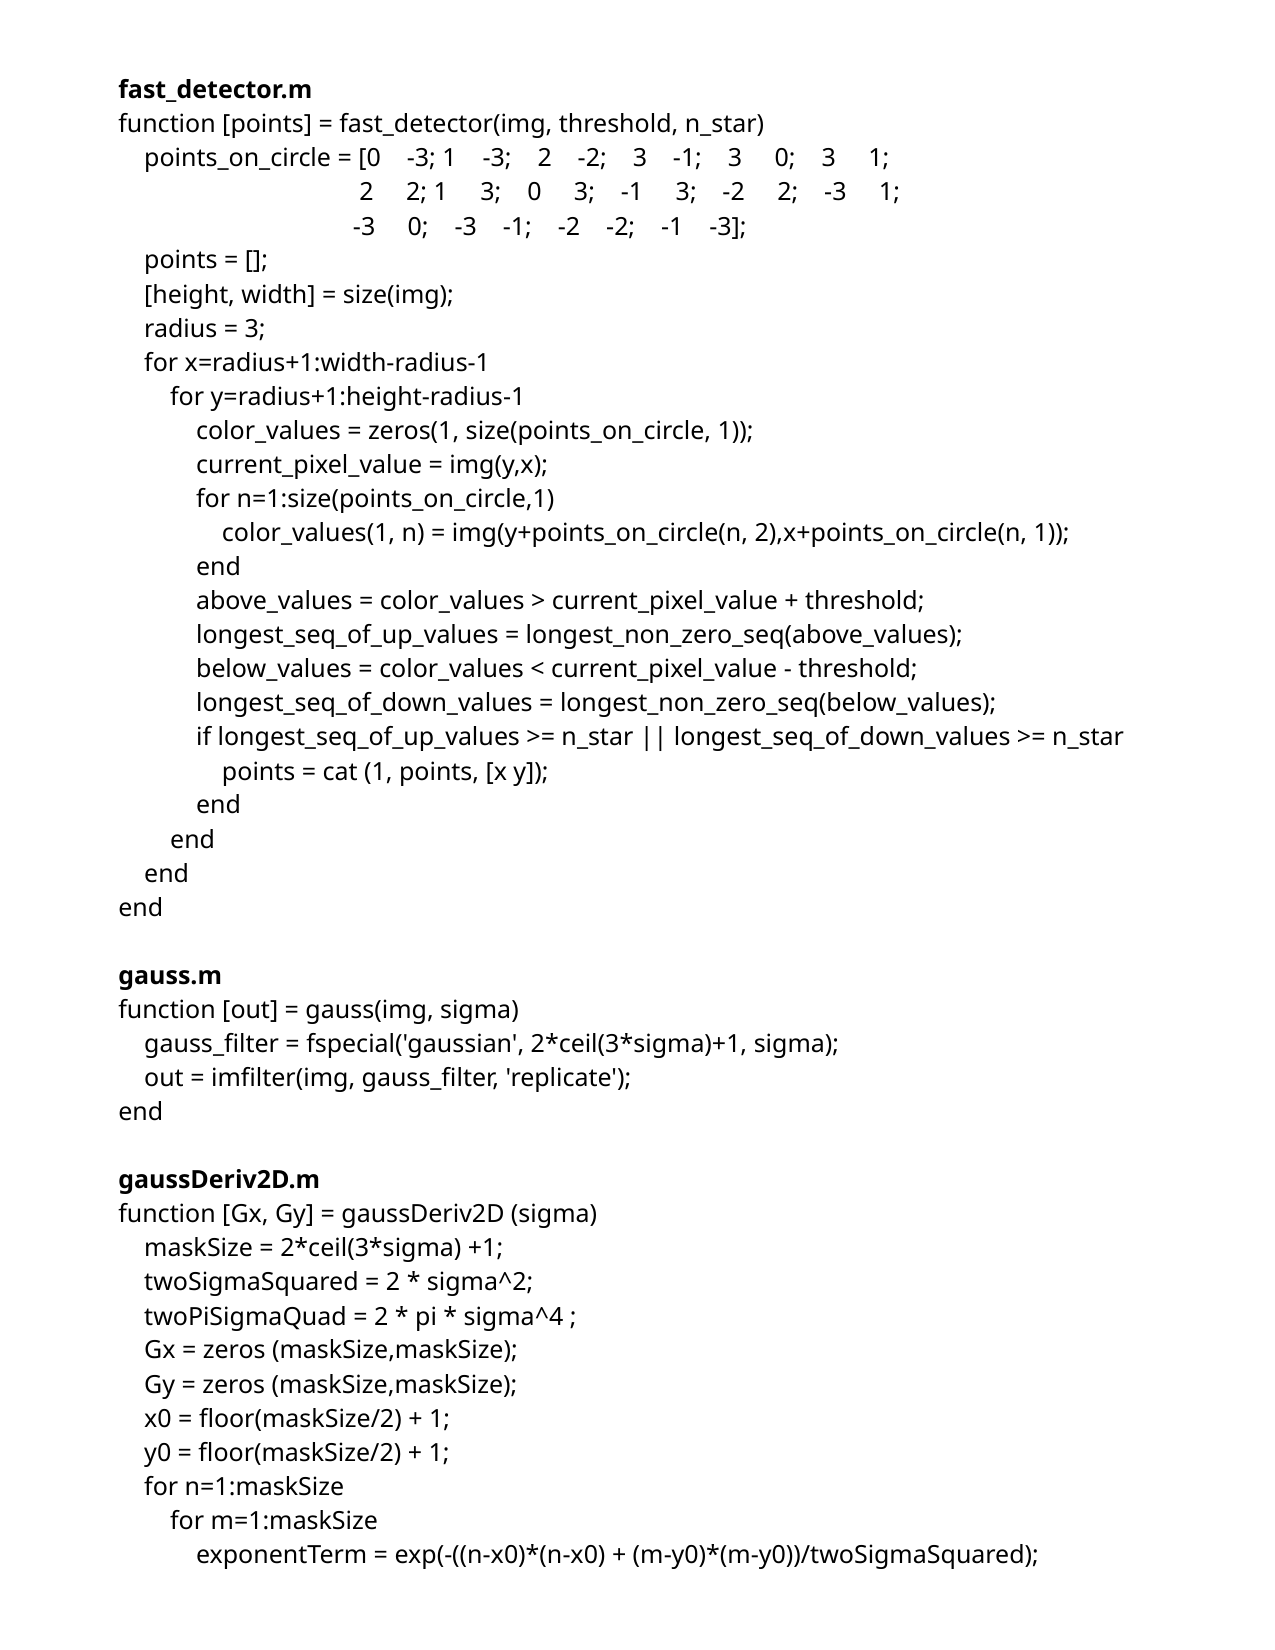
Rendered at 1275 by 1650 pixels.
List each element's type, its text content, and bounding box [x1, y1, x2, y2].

text function [points] = fast_detector(img, threshold, n_star) [118, 106, 1157, 140]
text function [out] = gauss(img, sigma) [118, 992, 1157, 1026]
text below_values = color_values < current_pixel_value - threshold; [118, 651, 1157, 685]
text for m=1:maskSize [118, 1502, 1157, 1537]
text points = []; [118, 242, 1157, 276]
text Gy = zeros (maskSize,maskSize); [118, 1366, 1157, 1400]
text end [118, 821, 1157, 855]
text [height, width] = size(img); [118, 276, 1157, 310]
text points_on_circle = [0 -3; 1 -3; 2 -2; 3 -1; 3 0; 3 1; [118, 140, 1157, 174]
text end [118, 787, 1157, 821]
text -3 0; -3 -1; -2 -2; -1 -3]; [118, 208, 1157, 242]
text y0 = floor(maskSize/2) + 1; [118, 1434, 1157, 1468]
text current_pixel_value = img(y,x); [118, 447, 1157, 481]
text 2 2; 1 3; 0 3; -1 3; -2 2; -3 1; [118, 174, 1157, 208]
text gaussDeriv2D.m [118, 1162, 1157, 1196]
text color_values = zeros(1, size(points_on_circle, 1)); [118, 412, 1157, 447]
text gauss_filter = fspecial('gaussian', 2*ceil(3*sigma)+1, sigma); [118, 1026, 1157, 1060]
text Gx = zeros (maskSize,maskSize); [118, 1332, 1157, 1366]
text x0 = floor(maskSize/2) + 1; [118, 1400, 1157, 1434]
text fast_detector.m [118, 72, 1157, 106]
text points = cat (1, points, [x y]); [118, 753, 1157, 787]
text for n=1:maskSize [118, 1468, 1157, 1502]
text twoPiSigmaQuad = 2 * pi * sigma^4 ; [118, 1298, 1157, 1332]
text end [118, 855, 1157, 889]
text exponentTerm = exp(-((n-x0)*(n-x0) + (m-y0)*(m-y0))/twoSigmaSquared); [118, 1537, 1157, 1571]
text longest_seq_of_down_values = longest_non_zero_seq(below_values); [118, 685, 1157, 719]
text above_values = color_values > current_pixel_value + threshold; [118, 583, 1157, 617]
text end [118, 889, 1157, 923]
text maskSize = 2*ceil(3*sigma) +1; [118, 1230, 1157, 1264]
text function [Gx, Gy] = gaussDeriv2D (sigma) [118, 1196, 1157, 1230]
text end [118, 1094, 1157, 1128]
text radius = 3; [118, 310, 1157, 344]
text if longest_seq_of_up_values >= n_star || longest_seq_of_down_values >= n_star [118, 719, 1157, 753]
text color_values(1, n) = img(y+points_on_circle(n, 2),x+points_on_circle(n, 1)); [118, 515, 1157, 549]
text for x=radius+1:width-radius-1 [118, 344, 1157, 378]
text out = imfilter(img, gauss_filter, 'replicate'); [118, 1060, 1157, 1094]
text twoSigmaSquared = 2 * sigma^2; [118, 1264, 1157, 1298]
text longest_seq_of_up_values = longest_non_zero_seq(above_values); [118, 617, 1157, 651]
text for y=radius+1:height-radius-1 [118, 378, 1157, 412]
text gauss.m [118, 957, 1157, 992]
text for n=1:size(points_on_circle,1) [118, 481, 1157, 515]
text end [118, 549, 1157, 583]
